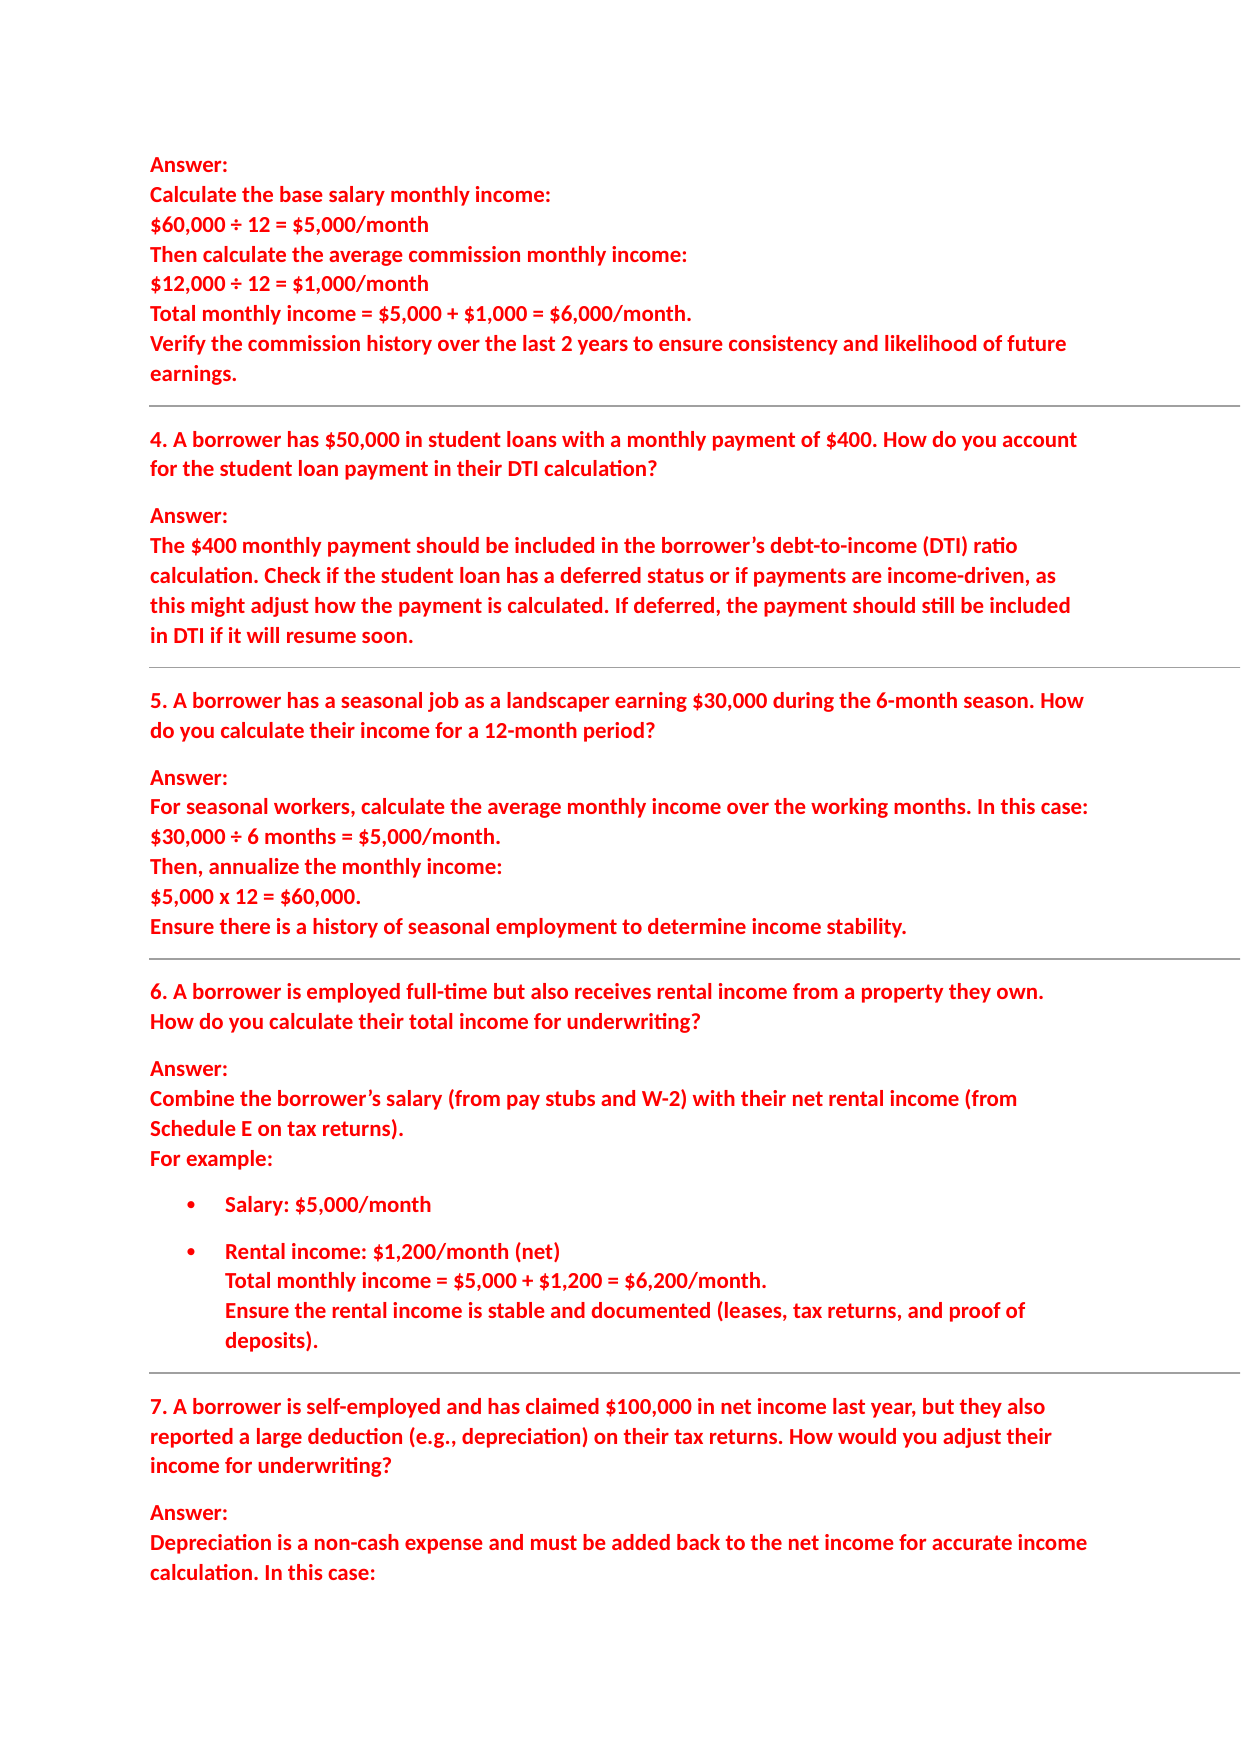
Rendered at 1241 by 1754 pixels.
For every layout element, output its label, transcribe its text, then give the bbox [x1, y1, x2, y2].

text 4. A borrower has $50,000 in student loans with a monthly payment of $400. How do you account for the student loan payment in their DTI calculation? [150, 425, 1090, 483]
text Answer: Depreciation is a non-cash expense and must be added back to the net income for accurate income calculation. In this case: [150, 1498, 1090, 1586]
text Answer: Calculate the base salary monthly income: $60,000 ÷ 12 = $5,000/month Then calculate the average commission monthly income: $12,000 ÷ 12 = $1,000/month Total monthly income = $5,000 + $1,000 = $6,000/month. Verify the commission history over the last 2 years to ensure consistency and likelihood of future earnings. [150, 150, 1090, 387]
text 5. A borrower has a seasonal job as a landscaper earning $30,000 during the 6-month season. How do you calculate their income for a 12-month period? [150, 686, 1090, 744]
text Answer: The $400 monthly payment should be included in the borrower’s debt-to-income (DTI) ratio calculation. Check if the student loan has a deferred status or if payments are income-driven, as this might adjust how the payment is calculated. If deferred, the payment should still be included in DTI if it will resume soon. [150, 501, 1090, 649]
text Answer: Combine the borrower’s salary (from pay stubs and W-2) with their net rental income (from Schedule E on tax returns). For example: [150, 1054, 1090, 1172]
text 7. A borrower is self-employed and has claimed $100,000 in net income last year, but they also reported a large deduction (e.g., depreciation) on their tax returns. How would you adjust their income for underwriting? [150, 1392, 1090, 1480]
list Rental income: $1,200/month (net) Total monthly income = $5,000 + $1,200 = $6,200/month. Ensure the rental income is stable and documented (leases, tax returns, and proof of deposits). [187, 1237, 1090, 1354]
text Answer: For seasonal workers, calculate the average monthly income over the working months. In this case: $30,000 ÷ 6 months = $5,000/month. Then, annualize the monthly income: $5,000 x 12 = $60,000. Ensure there is a history of seasonal employment to determine income stability. [150, 763, 1090, 940]
list Salary: $5,000/month [187, 1190, 1090, 1218]
text 6. A borrower is employed full-time but also receives rental income from a property they own. How do you calculate their total income for underwriting? [150, 977, 1090, 1035]
